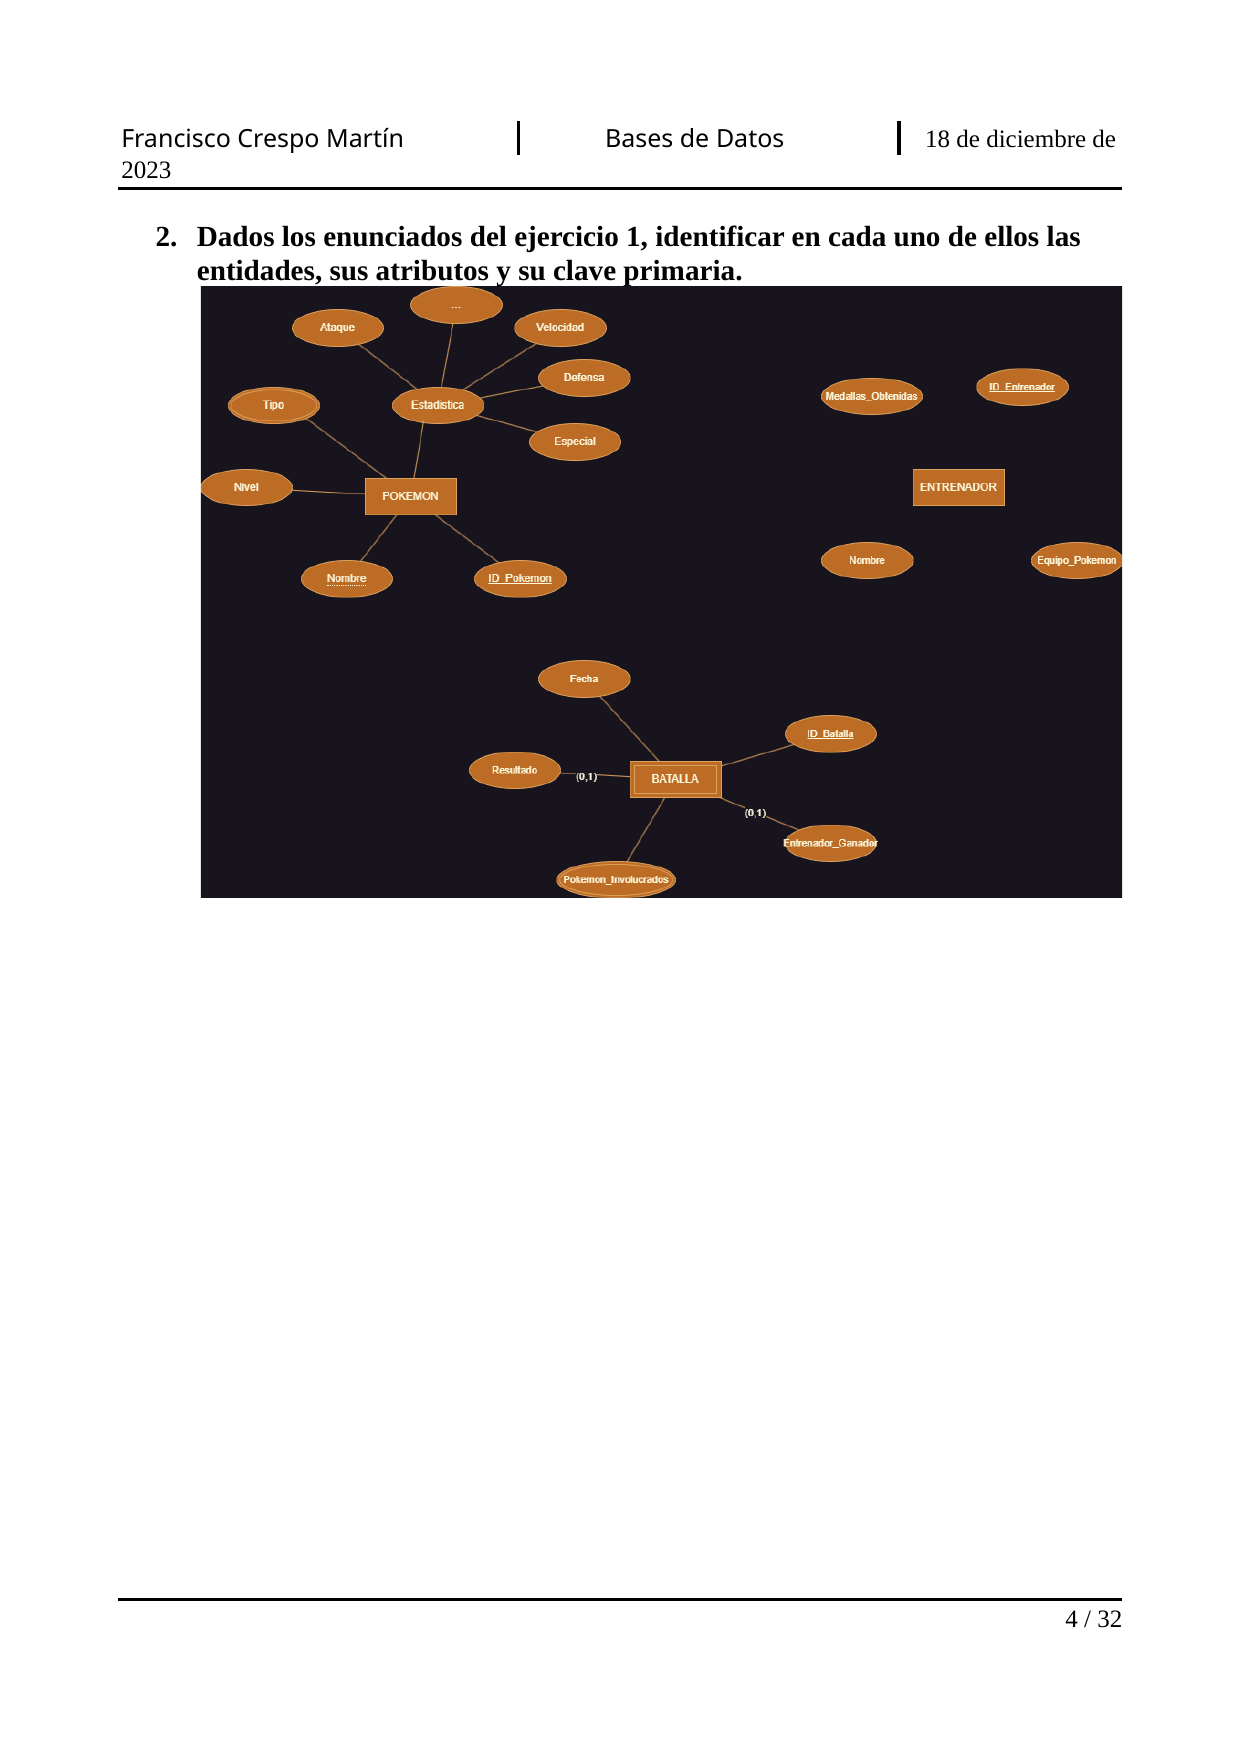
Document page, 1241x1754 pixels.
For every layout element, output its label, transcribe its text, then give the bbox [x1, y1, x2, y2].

subtitle Dados los enunciados del ejercicio 1, identificar en cada uno de ellos las entidades, sus atributos y su clave primaria. [155, 219, 1122, 286]
picture [200, 286, 1123, 898]
